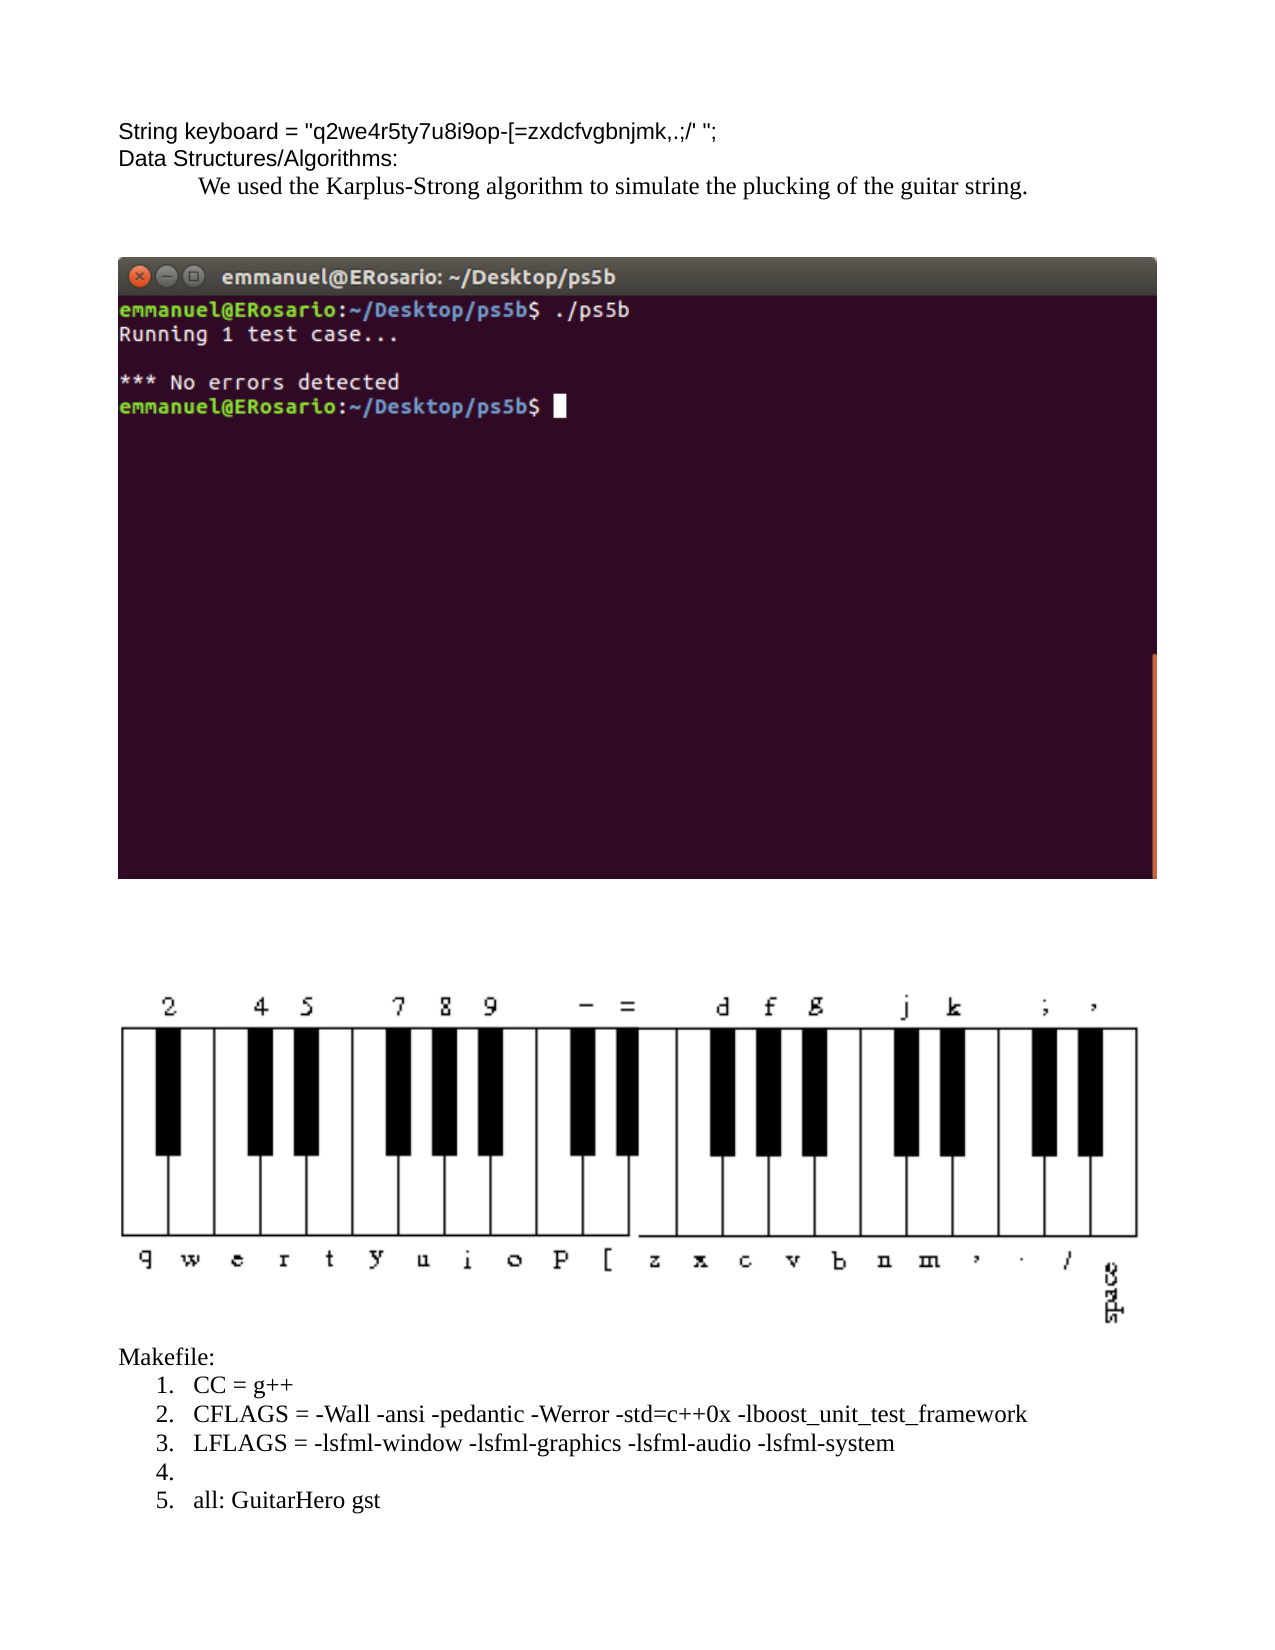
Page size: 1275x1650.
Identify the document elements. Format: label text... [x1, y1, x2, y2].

text Data Structures/Algorithms: [118, 144, 1157, 171]
list CC = g++ [156, 1370, 1157, 1399]
text String keyboard = "q2we4r5ty7u8i9op-[=zxdcfvgbnjmk,.;/' "; [118, 118, 1157, 144]
list LFLAGS = -lsfml-window -lsfml-graphics -lsfml-audio -lsfml-system [156, 1428, 1157, 1457]
list CFLAGS = -Wall -ansi -pedantic -Werror -std=c++0x -lboost_unit_test_framework [156, 1399, 1157, 1428]
text Makefile: [118, 1342, 1157, 1370]
list all: GuitarHero gst [156, 1485, 1157, 1514]
text We used the Karplus-Strong algorithm to simulate the plucking of the guitar string. [118, 171, 1157, 199]
